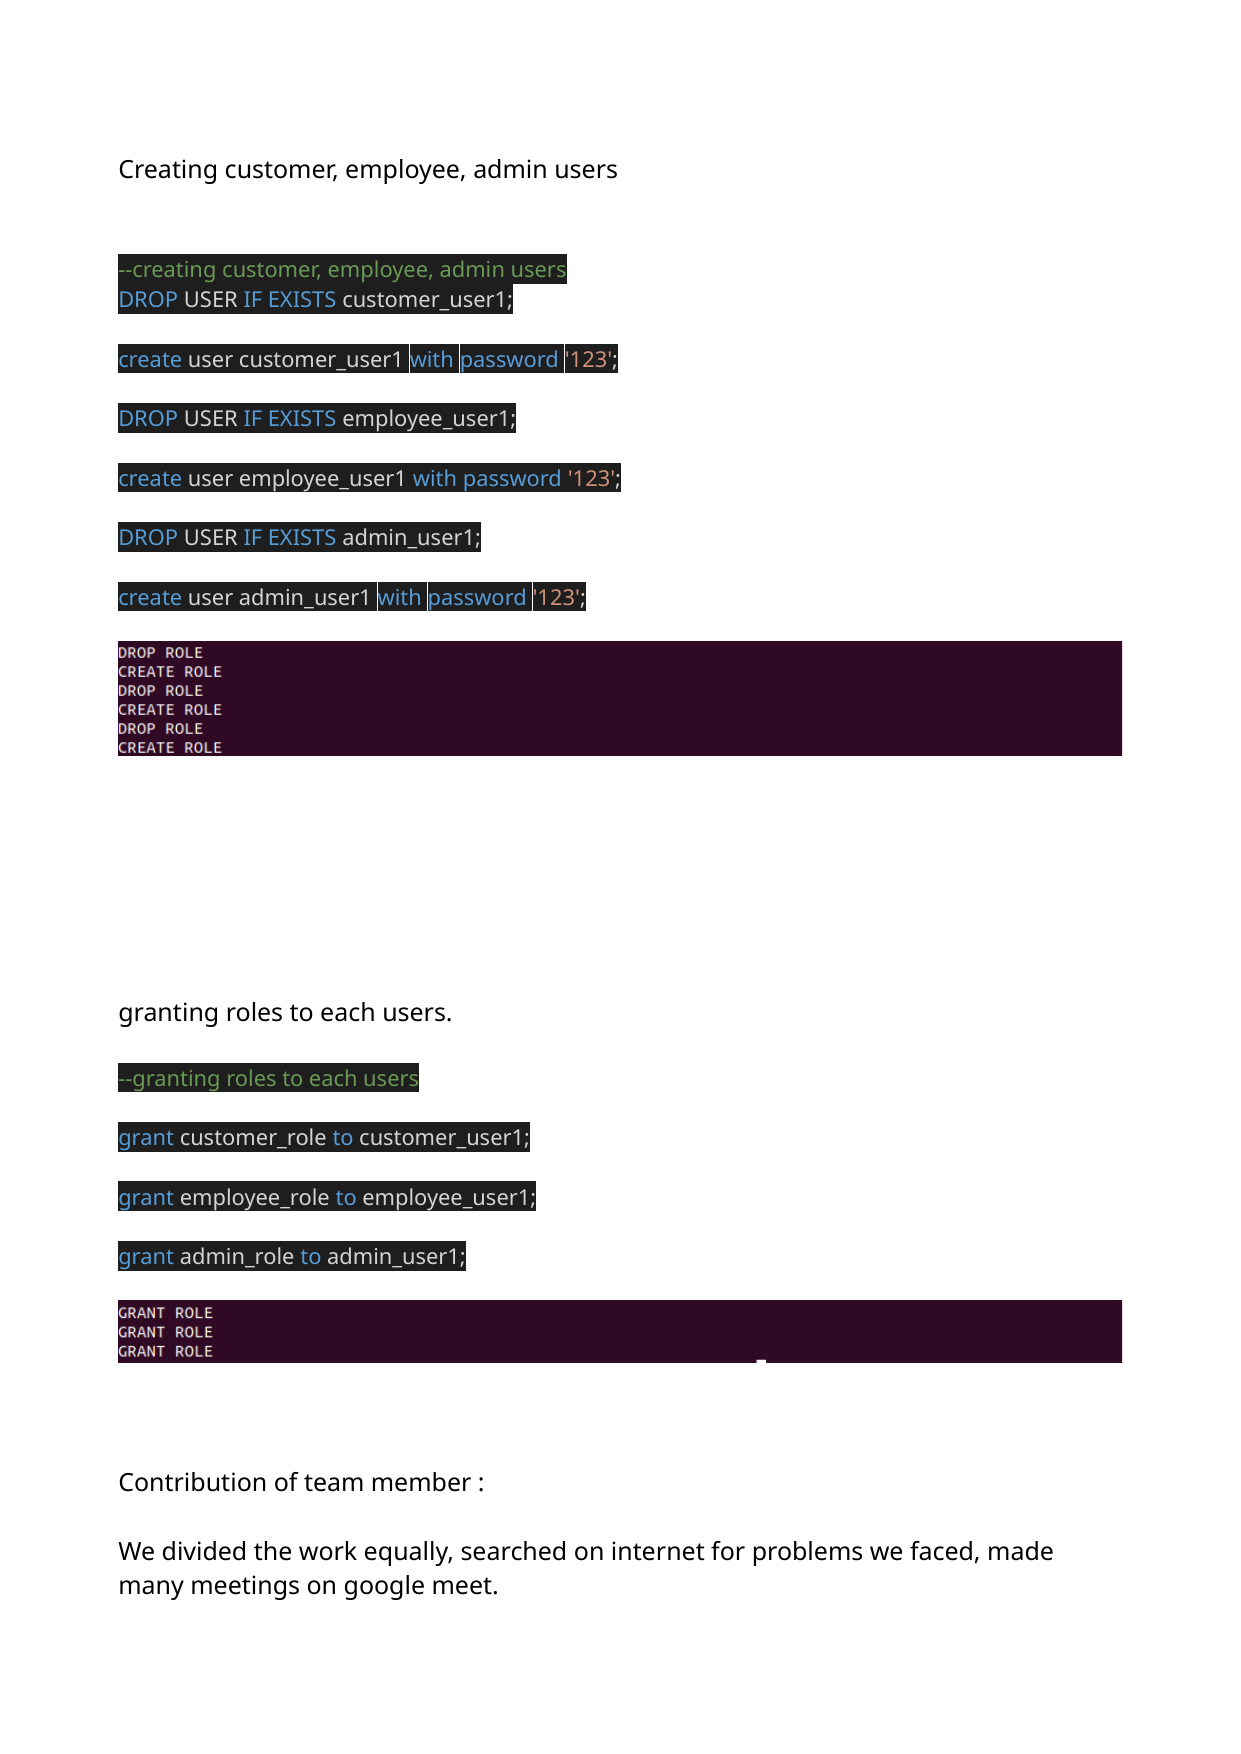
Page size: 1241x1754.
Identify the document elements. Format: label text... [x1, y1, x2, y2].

text DROP USER IF EXISTS customer_user1; [118, 284, 1122, 314]
text DROP USER IF EXISTS employee_user1; [118, 403, 1122, 433]
text create user employee_user1 with password '123'; [118, 463, 1122, 492]
text grant employee_role to employee_user1; [118, 1181, 1122, 1211]
text We divided the work equally, searched on internet for problems we faced, made many meetings on google meet. [118, 1533, 1122, 1601]
picture [118, 641, 1123, 756]
text DROP USER IF EXISTS admin_user1; [118, 522, 1122, 552]
text Creating customer, employee, admin users [118, 152, 1122, 186]
text grant admin_role to admin_user1; [118, 1241, 1122, 1271]
text --granting roles to each users [118, 1062, 1122, 1092]
text create user customer_user1 with password '123'; [118, 344, 1122, 373]
picture [118, 1300, 1123, 1363]
text granting roles to each users. [118, 994, 1122, 1028]
text create user admin_user1 with password '123'; [118, 582, 1122, 611]
text Contribution of team member : [118, 1465, 1122, 1499]
text --creating customer, employee, admin users [118, 254, 1122, 284]
text grant customer_role to customer_user1; [118, 1122, 1122, 1152]
